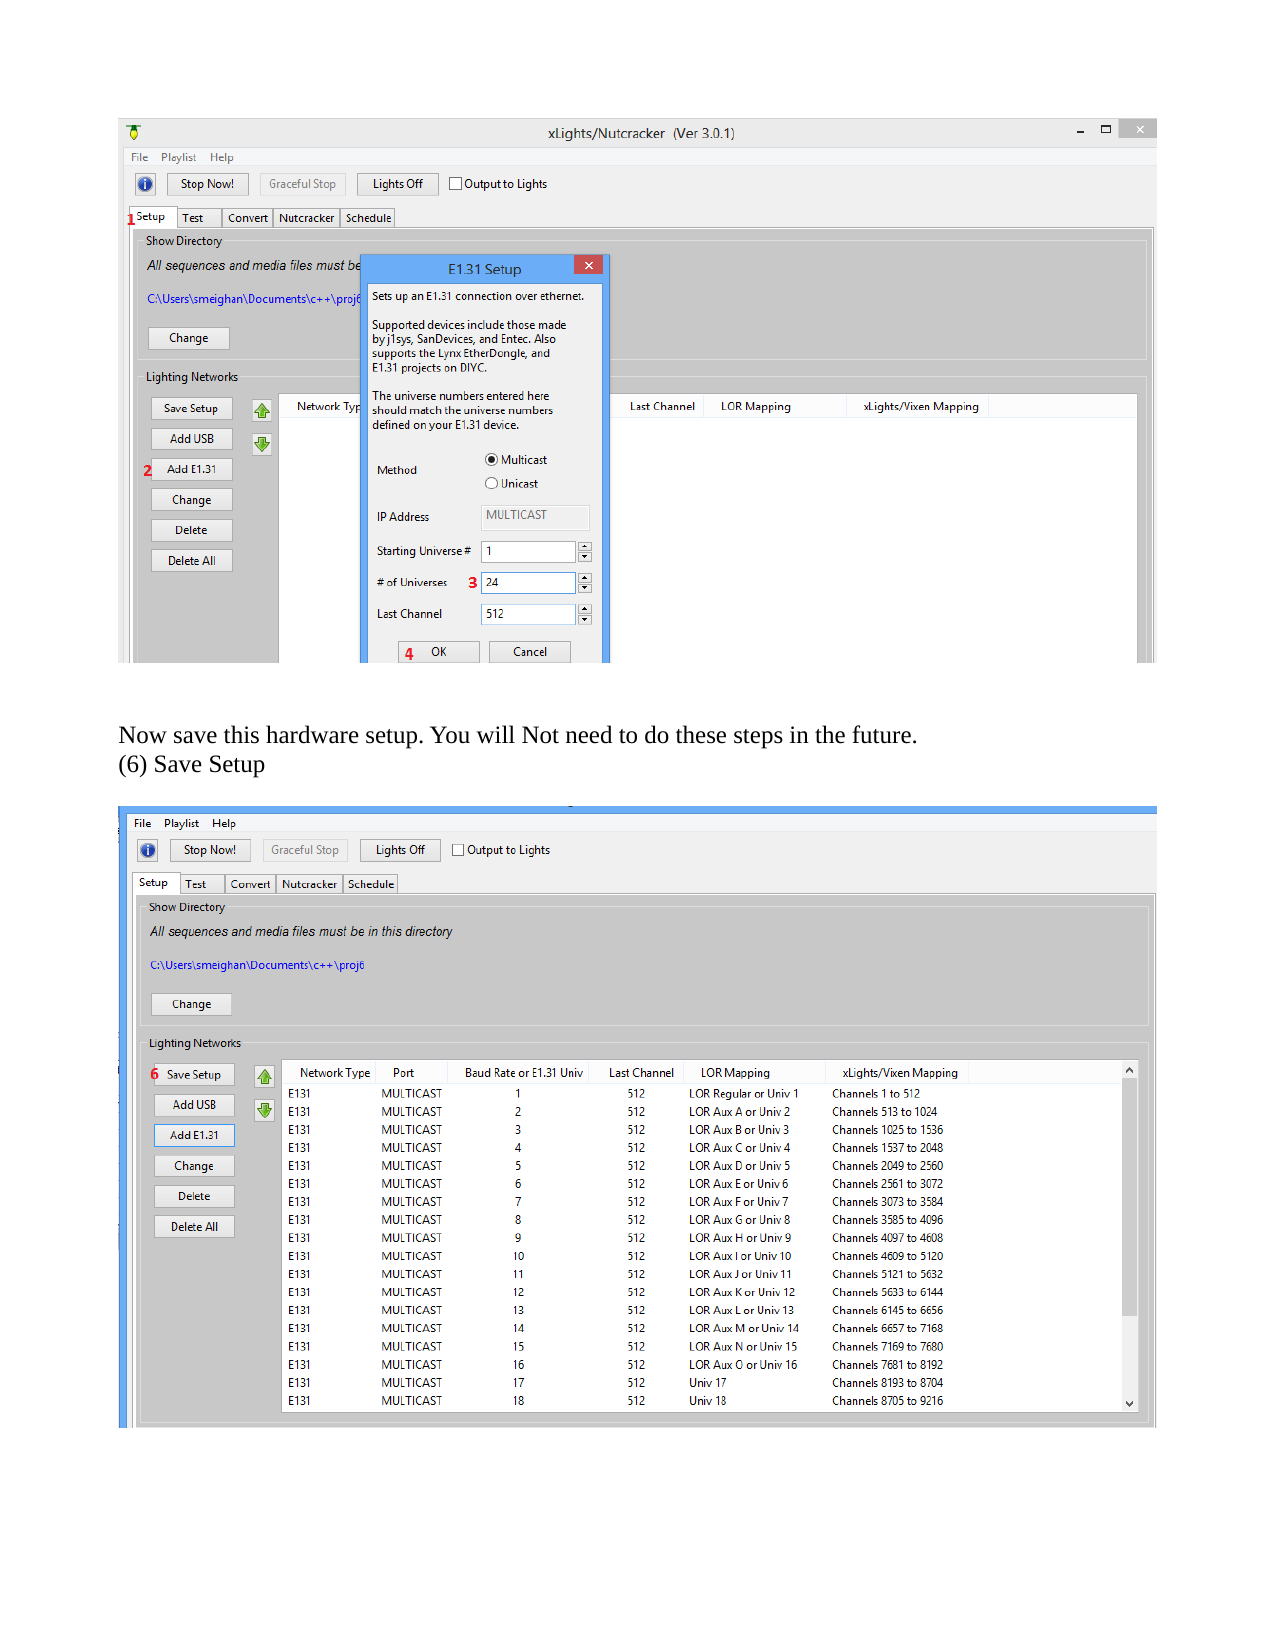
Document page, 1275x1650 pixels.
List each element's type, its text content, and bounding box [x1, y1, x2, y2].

text (6) Save Setup [118, 749, 1157, 778]
text Now save this hardware setup. You will Not need to do these steps in the future. [118, 720, 1157, 749]
picture [118, 118, 1157, 663]
picture [118, 806, 1157, 1428]
